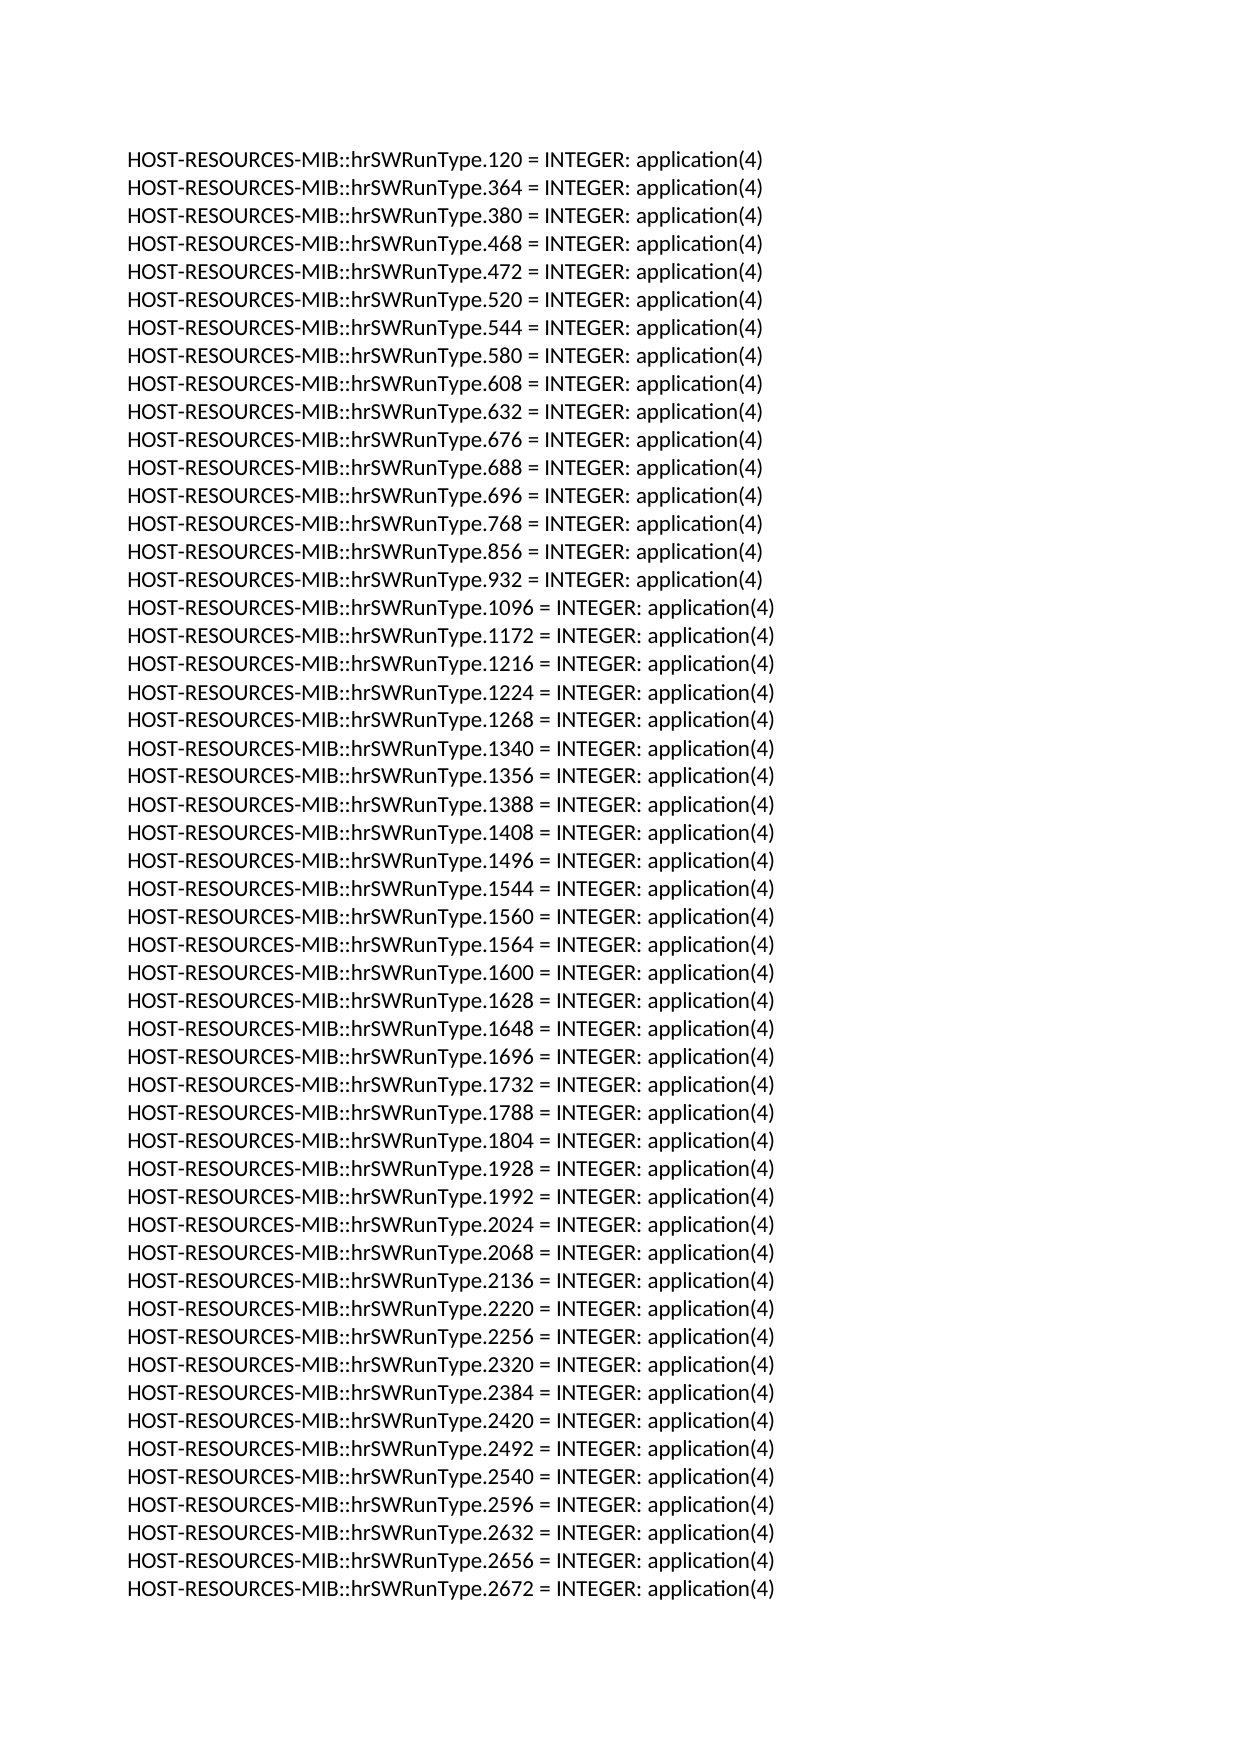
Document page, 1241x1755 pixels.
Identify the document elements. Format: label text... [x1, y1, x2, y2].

text HOST-RESOURCES-MIB::hrSWRunType.120 = INTEGER: application(4) HOST-RESOURCES-MIB::hrSWRunType.364 = INTEGER: application(4) HOST-RESOURCES-MIB::hrSWRunType.380 = INTEGER: application(4) HOST-RESOURCES-MIB::hrSWRunType.468 = INTEGER: application(4) HOST-RESOURCES-MIB::hrSWRunType.472 = INTEGER: application(4) HOST-RESOURCES-MIB::hrSWRunType.520 = INTEGER: application(4) HOST-RESOURCES-MIB::hrSWRunType.544 = INTEGER: application(4) HOST-RESOURCES-MIB::hrSWRunType.580 = INTEGER: application(4) HOST-RESOURCES-MIB::hrSWRunType.608 = INTEGER: application(4) HOST-RESOURCES-MIB::hrSWRunType.632 = INTEGER: application(4) HOST-RESOURCES-MIB::hrSWRunType.676 = INTEGER: application(4) HOST-RESOURCES-MIB::hrSWRunType.688 = INTEGER: application(4) HOST-RESOURCES-MIB::hrSWRunType.696 = INTEGER: application(4) HOST-RESOURCES-MIB::hrSWRunType.768 = INTEGER: application(4) HOST-RESOURCES-MIB::hrSWRunType.856 = INTEGER: application(4) HOST-RESOURCES-MIB::hrSWRunType.932 = INTEGER: application(4) HOST-RESOURCES-MIB::hrSWRunType.1096 = INTEGER: application(4) HOST-RESOURCES-MIB::hrSWRunType.1172 = INTEGER: application(4) HOST-RESOURCES-MIB::hrSWRunType.1216 = INTEGER: application(4) HOST-RESOURCES-MIB::hrSWRunType.1224 = INTEGER: application(4) HOST-RESOURCES-MIB::hrSWRunType.1268 = INTEGER: application(4) HOST-RESOURCES-MIB::hrSWRunType.1340 = INTEGER: application(4) HOST-RESOURCES-MIB::hrSWRunType.1356 = INTEGER: application(4) HOST-RESOURCES-MIB::hrSWRunType.1388 = INTEGER: application(4) HOST-RESOURCES-MIB::hrSWRunType.1408 = INTEGER: application(4) HOST-RESOURCES-MIB::hrSWRunType.1496 = INTEGER: application(4) HOST-RESOURCES-MIB::hrSWRunType.1544 = INTEGER: application(4) HOST-RESOURCES-MIB::hrSWRunType.1560 = INTEGER: application(4) HOST-RESOURCES-MIB::hrSWRunType.1564 = INTEGER: application(4) HOST-RESOURCES-MIB::hrSWRunType.1600 = INTEGER: application(4) HOST-RESOURCES-MIB::hrSWRunType.1628 = INTEGER: application(4) HOST-RESOURCES-MIB::hrSWRunType.1648 = INTEGER: application(4) HOST-RESOURCES-MIB::hrSWRunType.1696 = INTEGER: application(4) HOST-RESOURCES-MIB::hrSWRunType.1732 = INTEGER: application(4) HOST-RESOURCES-MIB::hrSWRunType.1788 = INTEGER: application(4) HOST-RESOURCES-MIB::hrSWRunType.1804 = INTEGER: application(4) HOST-RESOURCES-MIB::hrSWRunType.1928 = INTEGER: application(4) HOST-RESOURCES-MIB::hrSWRunType.1992 = INTEGER: application(4) HOST-RESOURCES-MIB::hrSWRunType.2024 = INTEGER: application(4) HOST-RESOURCES-MIB::hrSWRunType.2068 = INTEGER: application(4) HOST-RESOURCES-MIB::hrSWRunType.2136 = INTEGER: application(4) HOST-RESOURCES-MIB::hrSWRunType.2220 = INTEGER: application(4) HOST-RESOURCES-MIB::hrSWRunType.2256 = INTEGER: application(4) HOST-RESOURCES-MIB::hrSWRunType.2320 = INTEGER: application(4) HOST-RESOURCES-MIB::hrSWRunType.2384 = INTEGER: application(4) HOST-RESOURCES-MIB::hrSWRunType.2420 = INTEGER: application(4) HOST-RESOURCES-MIB::hrSWRunType.2492 = INTEGER: application(4) HOST-RESOURCES-MIB::hrSWRunType.2540 = INTEGER: application(4) HOST-RESOURCES-MIB::hrSWRunType.2596 = INTEGER: application(4) HOST-RESOURCES-MIB::hrSWRunType.2632 = INTEGER: application(4) HOST-RESOURCES-MIB::hrSWRunType.2656 = INTEGER: application(4) HOST-RESOURCES-MIB::hrSWRunType.2672 = INTEGER: application(4) [127, 145, 793, 1602]
